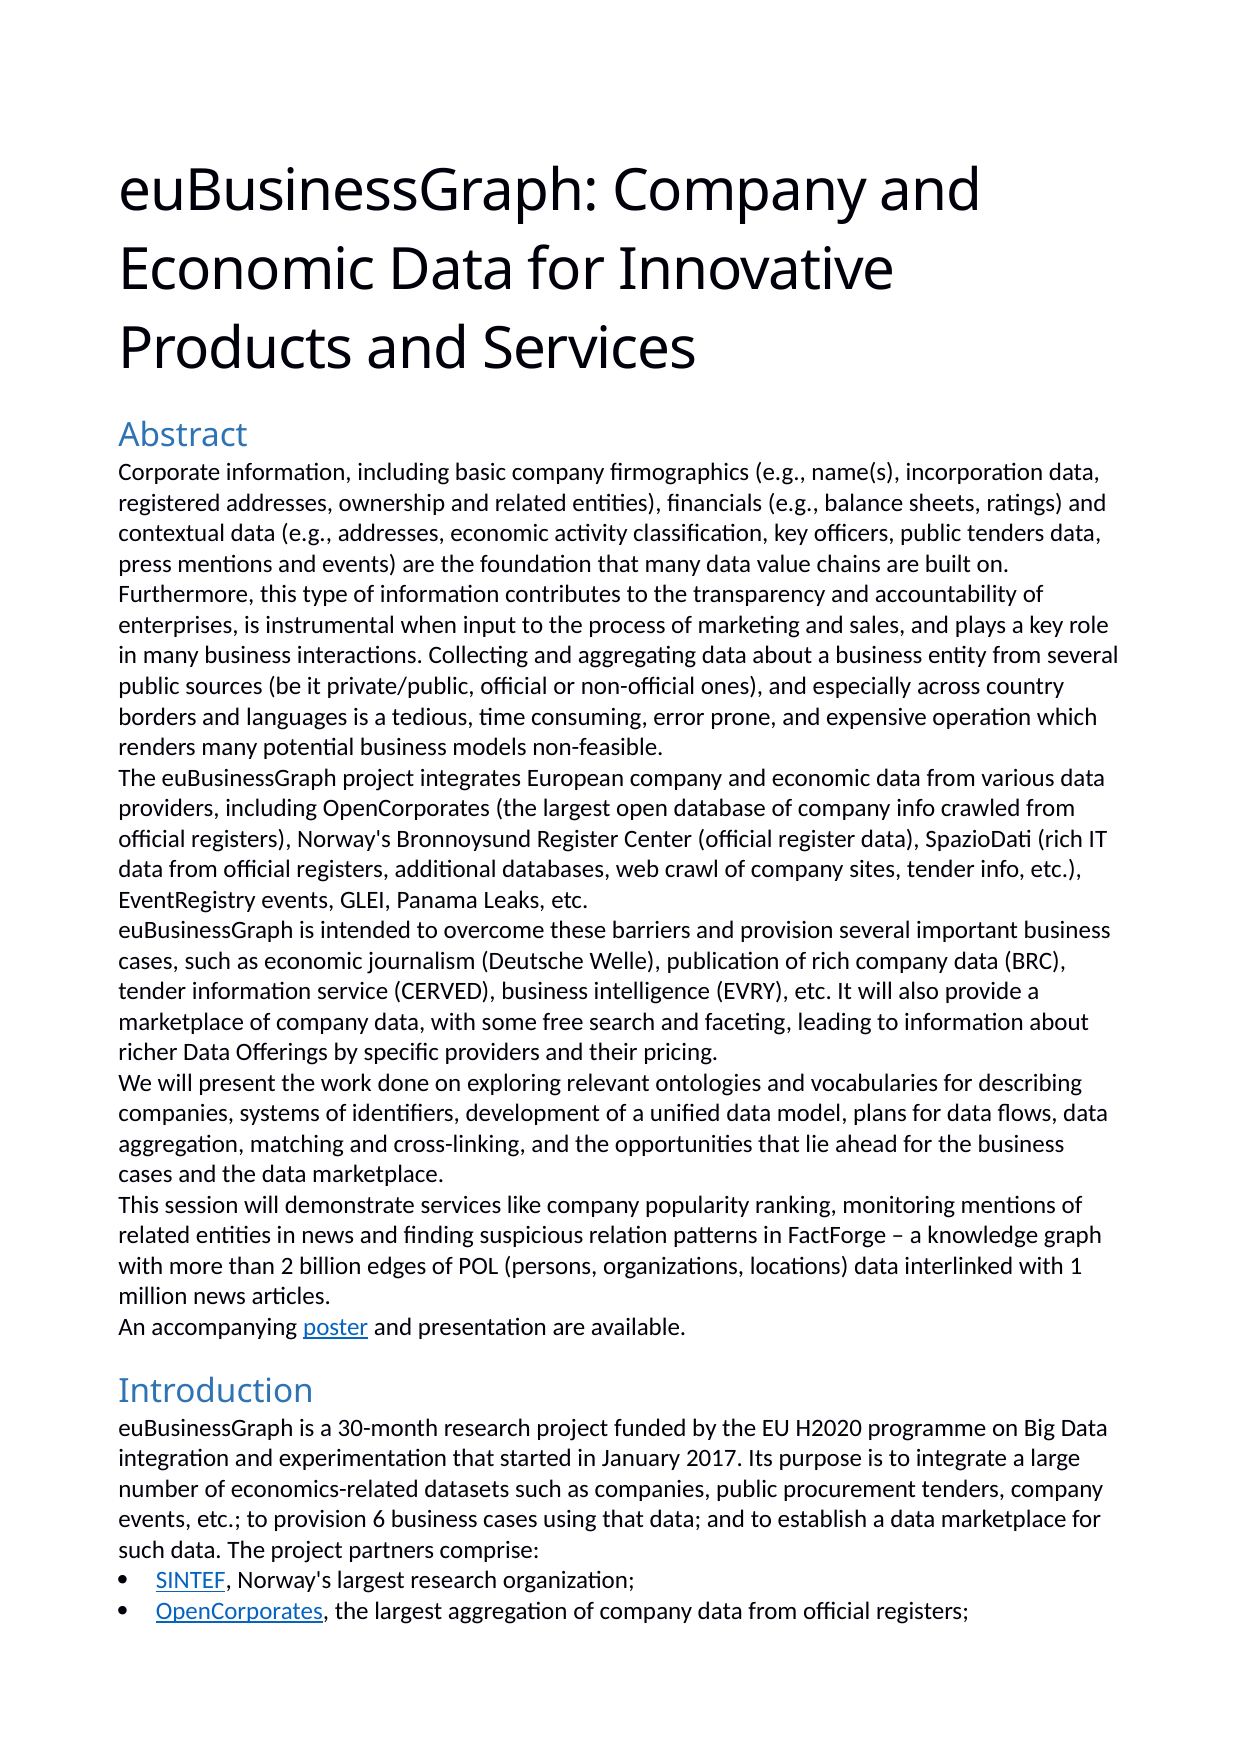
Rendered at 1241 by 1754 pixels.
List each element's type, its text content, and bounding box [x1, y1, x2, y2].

list OpenCorporates, the largest aggregation of company data from official registers; [118, 1595, 1122, 1626]
title euBusinessGraph: Company and Economic Data for Innovative Products and Services [118, 148, 1122, 386]
text We will present the work done on exploring relevant ontologies and vocabularies for describing companies, systems of identifiers, development of a unified data model, plans for data flows, data aggregation, matching and cross-linking, and the opportunities that lie ahead for the business cases and the data marketplace. [118, 1067, 1122, 1189]
text The euBusinessGraph project integrates European company and economic data from various data providers, including OpenCorporates (the largest open database of company info crawled from official registers), Norway's Bronnoysund Register Center (official register data), SpazioDati (rich IT data from official registers, additional databases, web crawl of company sites, tender info, etc.), EventRegistry events, GLEI, Panama Leaks, etc. [118, 762, 1122, 914]
subtitle Introduction [118, 1367, 1122, 1412]
text euBusinessGraph is a 30-month research project funded by the EU H2020 programme on Big Data integration and experimentation that started in January 2017. Its purpose is to integrate a large number of economics-related datasets such as companies, public procurement tenders, company events, etc.; to provision 6 business cases using that data; and to establish a data marketplace for such data. The project partners comprise: [118, 1412, 1122, 1564]
list SINTEF, Norway's largest research organization; [118, 1564, 1122, 1595]
text Corporate information, including basic company firmographics (e.g., name(s), incorporation data, registered addresses, ownership and related entities), financials (e.g., balance sheets, ratings) and contextual data (e.g., addresses, economic activity classification, key officers, public tenders data, press mentions and events) are the foundation that many data value chains are built on. Furthermore, this type of information contributes to the transparency and accountability of enterprises, is instrumental when input to the process of marketing and sales, and plays a key role in many business interactions. Collecting and aggregating data about a business entity from several public sources (be it private/public, official or non-official ones), and especially across country borders and languages is a tedious, time consuming, error prone, and expensive operation which renders many potential business models non-feasible. [118, 456, 1122, 762]
text This session will demonstrate services like company popularity ranking, monitoring mentions of related entities in news and finding suspicious relation patterns in FactForge – a knowledge graph with more than 2 billion edges of POL (persons, organizations, locations) data interlinked with 1 million news articles. [118, 1189, 1122, 1311]
subtitle Abstract [118, 411, 1122, 456]
text euBusinessGraph is intended to overcome these barriers and provision several important business cases, such as economic journalism (Deutsche Welle), publication of rich company data (BRC), tender information service (CERVED), business intelligence (EVRY), etc. It will also provide a marketplace of company data, with some free search and faceting, leading to information about richer Data Offerings by specific providers and their pricing. [118, 914, 1122, 1067]
text An accompanying poster and presentation are available. [118, 1311, 1122, 1342]
